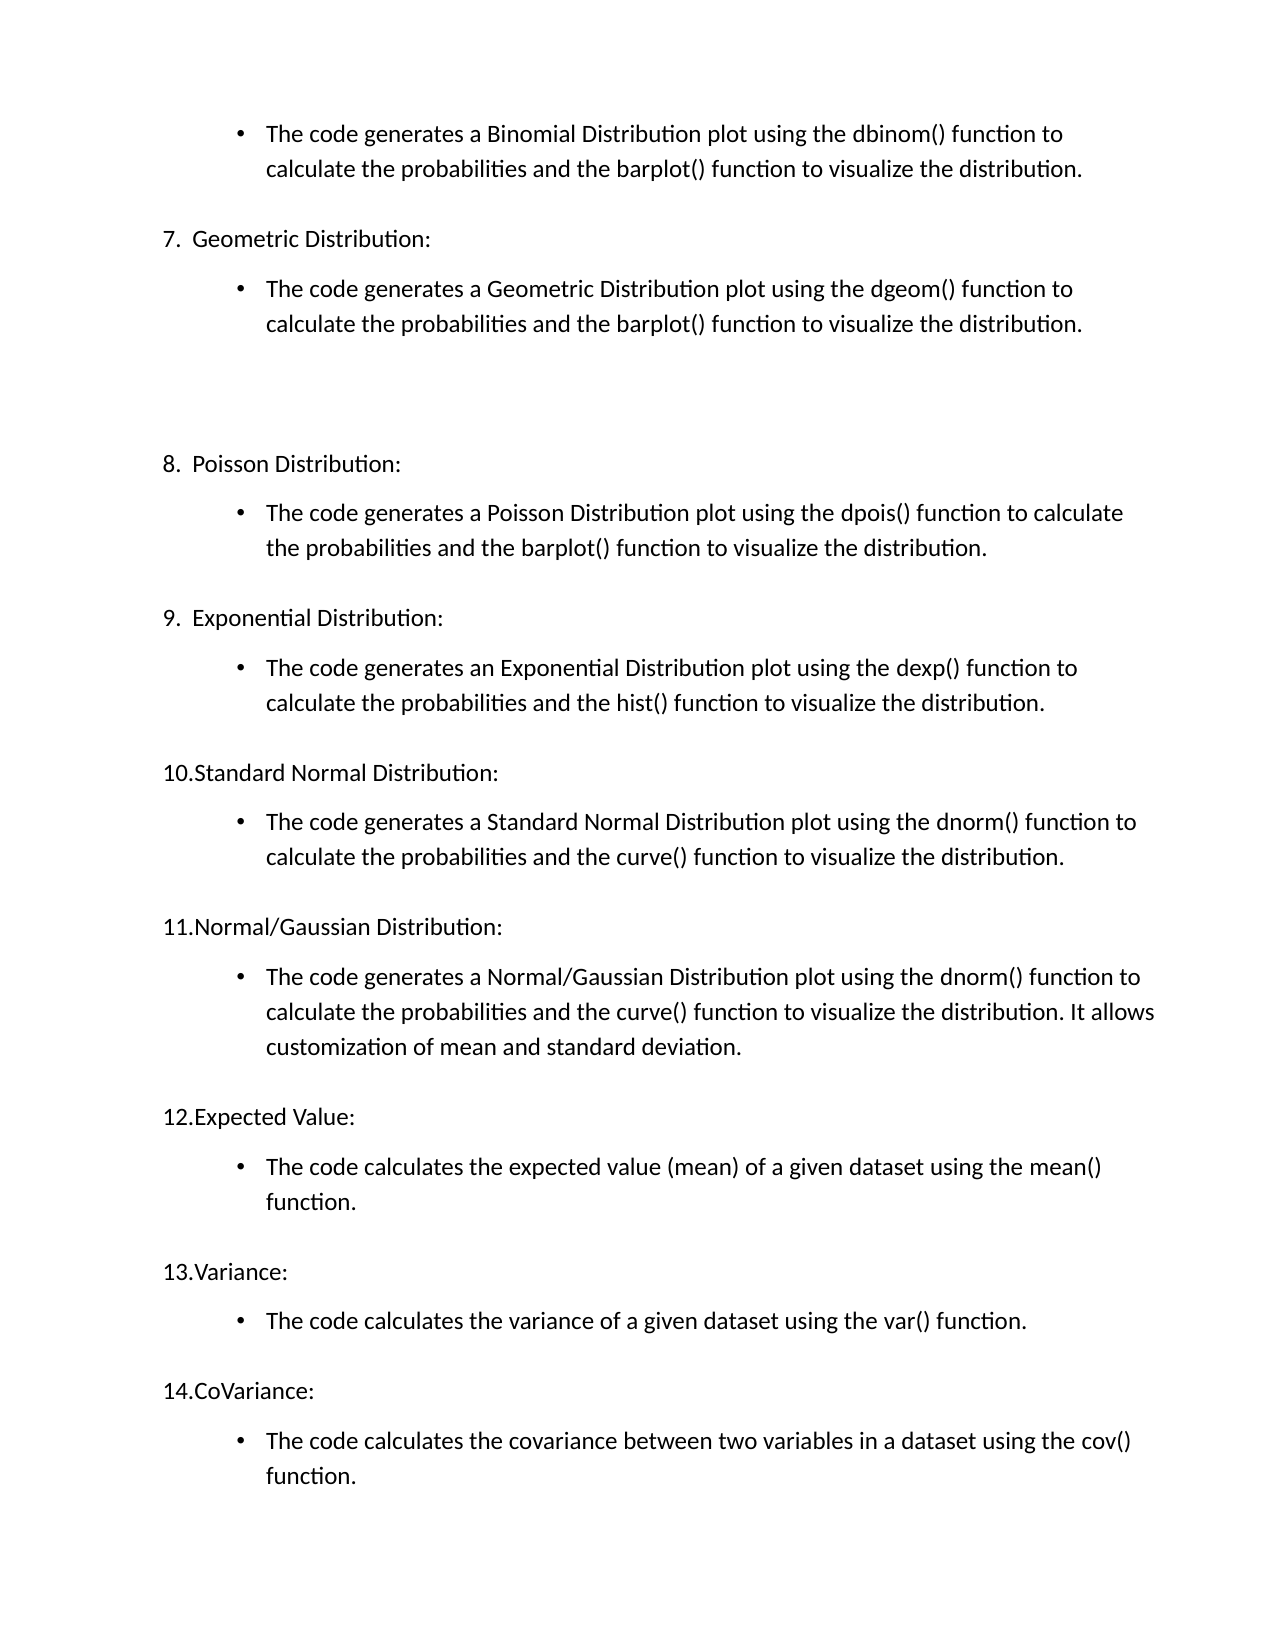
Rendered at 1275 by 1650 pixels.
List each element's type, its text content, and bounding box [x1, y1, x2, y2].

list Standard Normal Distribution: [162, 757, 1157, 787]
list Exponential Distribution: [162, 602, 1157, 633]
list The code calculates the variance of a given dataset using the var() function. [236, 1305, 1157, 1336]
list The code generates a Normal/Gaussian Distribution plot using the dnorm() function to calculate the probabilities and the curve() function to visualize the distribution. It allows customization of mean and standard deviation. [236, 961, 1157, 1062]
list The code generates a Binomial Distribution plot using the dbinom() function to calculate the probabilities and the barplot() function to visualize the distribution. [236, 118, 1157, 184]
list The code generates an Exponential Distribution plot using the dexp() function to calculate the probabilities and the hist() function to visualize the distribution. [236, 652, 1157, 717]
list Poisson Distribution: [162, 448, 1157, 478]
list CoVariance: [162, 1375, 1157, 1406]
list Expected Value: [162, 1101, 1157, 1132]
list Normal/Gaussian Distribution: [162, 911, 1157, 942]
list Variance: [162, 1256, 1157, 1286]
list The code calculates the covariance between two variables in a dataset using the cov() function. [236, 1425, 1157, 1490]
list The code calculates the expected value (mean) of a given dataset using the mean() function. [236, 1151, 1157, 1216]
list The code generates a Geometric Distribution plot using the dgeom() function to calculate the probabilities and the barplot() function to visualize the distribution. [236, 273, 1157, 338]
list Geometric Distribution: [162, 223, 1157, 254]
list The code generates a Standard Normal Distribution plot using the dnorm() function to calculate the probabilities and the curve() function to visualize the distribution. [236, 806, 1157, 872]
list The code generates a Poisson Distribution plot using the dpois() function to calculate the probabilities and the barplot() function to visualize the distribution. [236, 497, 1157, 563]
